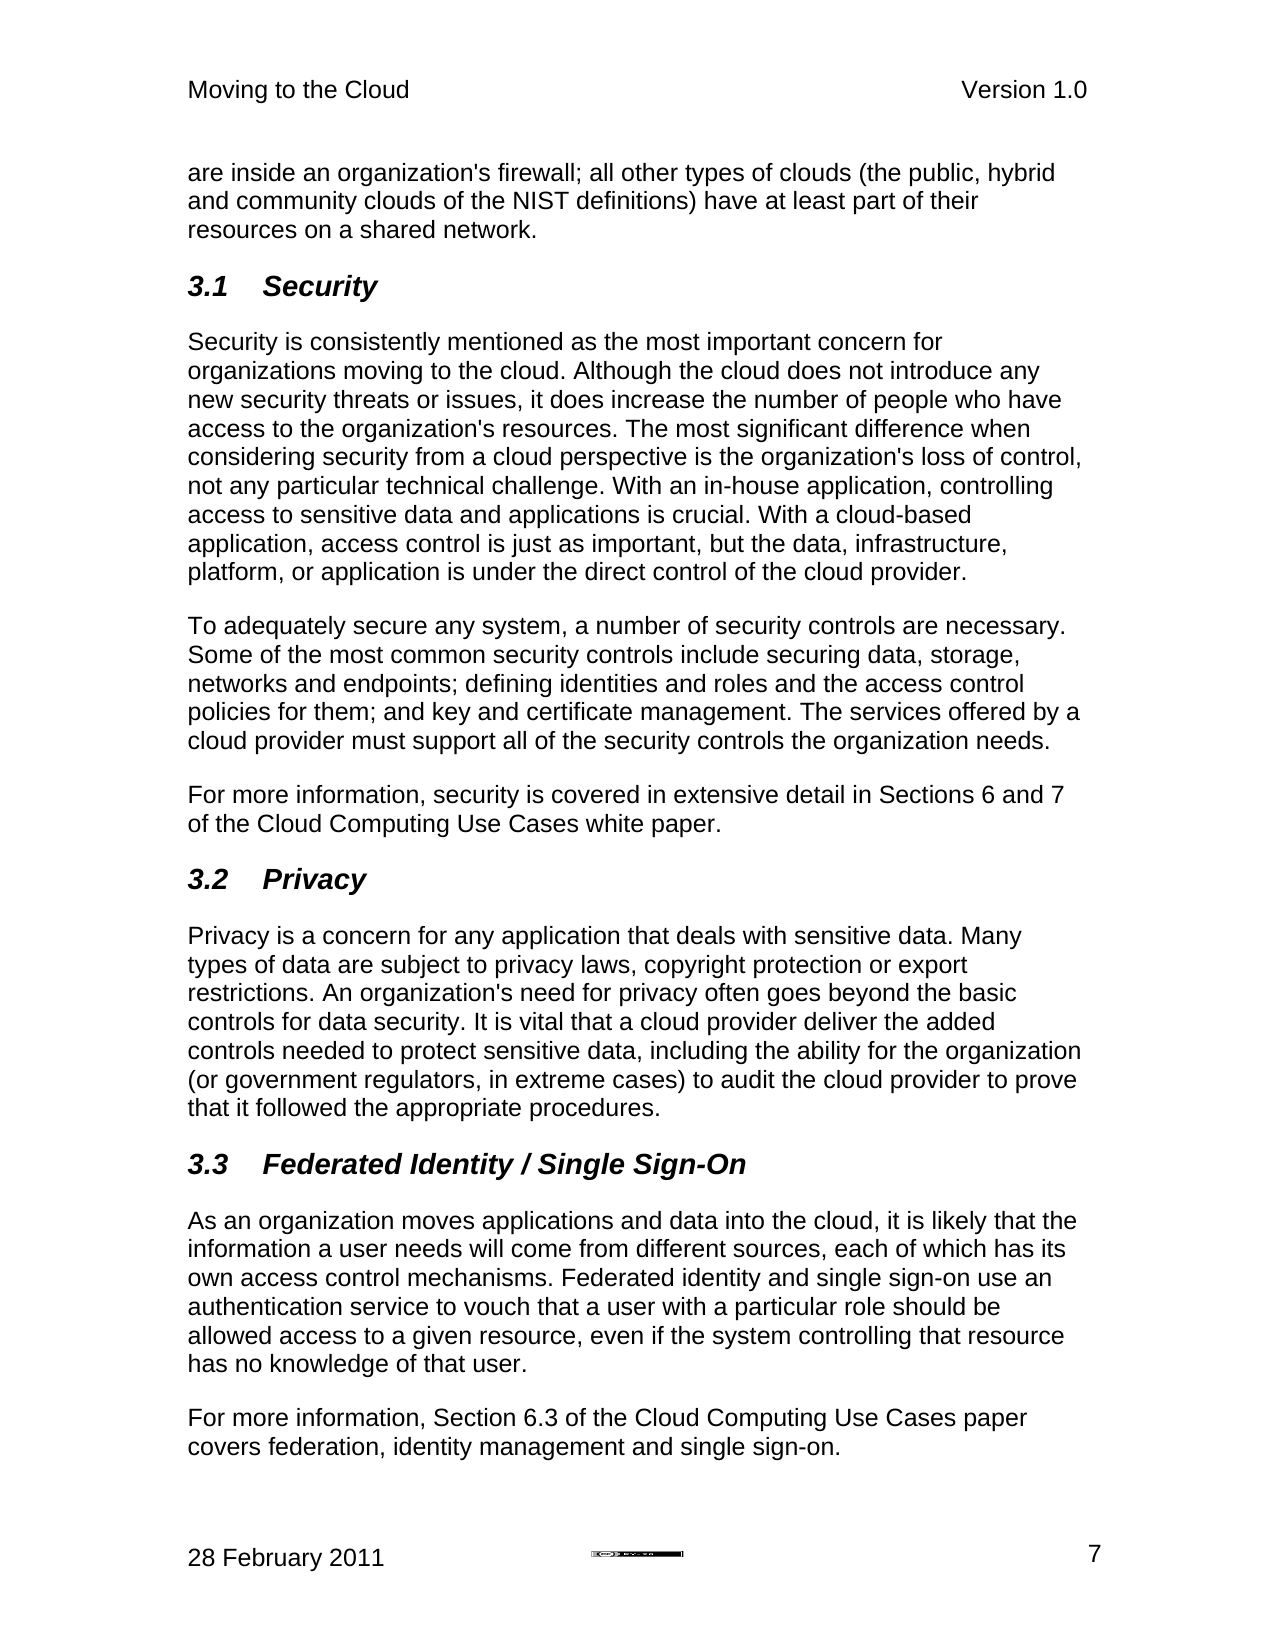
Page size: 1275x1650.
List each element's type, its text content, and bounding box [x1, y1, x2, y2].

text Privacy is a concern for any application that deals with sensitive data. Many types of data are subject to privacy laws, copyright protection or export restrictions. An organization's need for privacy often goes beyond the basic controls for data security. It is vital that a cloud provider deliver the added controls needed to protect sensitive data, including the ability for the organization (or government regulators, in extreme cases) to audit the cloud provider to prove that it followed the appropriate procedures. [187, 921, 1087, 1122]
text For more information, Section 6.3 of the Cloud Computing Use Cases paper covers federation, identity management and single sign-on. [187, 1403, 1087, 1461]
text To adequately secure any system, a number of security controls are necessary. Some of the most common security controls include securing data, storage, networks and endpoints; defining identities and roles and the access control policies for them; and key and certificate management. The services offered by a cloud provider must support all of the security controls the organization needs. [187, 611, 1087, 755]
picture [591, 1551, 684, 1557]
subtitle Privacy [187, 862, 1087, 896]
subtitle Federated Identity / Single Sign-On [187, 1147, 1087, 1181]
text As an organization moves applications and data into the cloud, it is likely that the information a user needs will come from different sources, each of which has its own access control mechanisms. Federated identity and single sign-on use an authentication service to vouch that a user with a particular role should be allowed access to a given resource, even if the system controlling that resource has no knowledge of that user. [187, 1206, 1087, 1378]
text For more information, security is covered in extensive detail in Sections 6 and 7 of the Cloud Computing Use Cases white paper. [187, 780, 1087, 837]
text are inside an organization's firewall; all other types of clouds (the public, hybrid and community clouds of the NIST definitions) have at least part of their resources on a shared network. [187, 157, 1087, 244]
subtitle Security [187, 269, 1087, 302]
text Security is consistently mentioned as the most important concern for organizations moving to the cloud. Although the cloud does not introduce any new security threats or issues, it does increase the number of people who have access to the organization's resources. The most significant difference when considering security from a cloud perspective is the organization's loss of control, not any particular technical challenge. With an in-house application, controlling access to sensitive data and applications is crucial. With a cloud-based application, access control is just as important, but the data, infrastructure, platform, or application is under the direct control of the cloud provider. [187, 327, 1087, 586]
